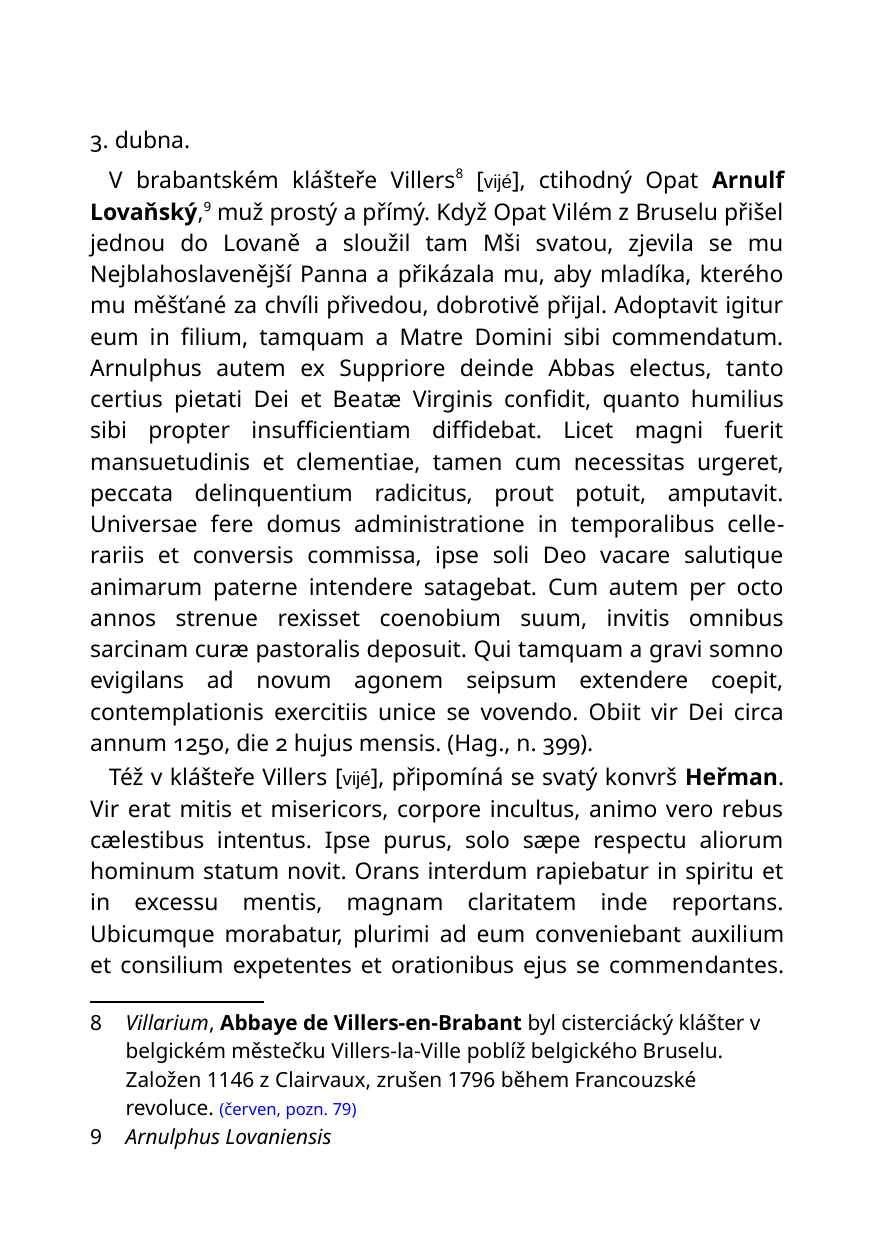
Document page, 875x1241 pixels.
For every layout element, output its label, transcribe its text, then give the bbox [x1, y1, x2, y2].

text V brabantském klášteře Villers [vijé], ctihodný Opat Arnulf Lovaňský, muž prostý a přímý. Když Opat Vilém z Bruselu přišel jednou do Lovaně a sloužil tam Mši svatou, zjevila se mu Nejblahoslavenější Panna a přikázala mu, aby mladíka, kterého mu měšťané za chvíli přivedou, dobrotivě přijal. Adoptavit igitur eum in filium, tamquam a Matre Domini sibi commendatum. Arnulphus autem ex Suppriore deinde Abbas electus, tanto certius pietati Dei et Beatæ Virginis confidit, quanto humilius sibi propter insufficientiam diffidebat. Licet magni fuerit mansuetudinis et clementiae, tamen cum necessitas urgeret, peccata delinquentium radicitus, prout potuit, amputavit. Universae fere domus administratione in temporalibus celle­rariis et conversis commissa, ipse soli Deo vacare salutique animarum paterne intendere satagebat. Cum autem per octo annos strenue rexisset coenobium suum, invitis omnibus sarcinam curæ pastoralis deposuit. Qui tamquam a gravi somno evigilans ad novum agonem seipsum extendere coepit, contemplationis exercitiis unice se vovendo. Obiit vir Dei circa annum 125o, die 2 hujus mensis. (Hag., n. 399). [90, 164, 784, 758]
text Arnulphus Lovaniensis [90, 1122, 784, 1150]
text Též v klášteře Villers [vijé], připomíná se svatý konvrš Heřman. Vir erat mitis et misericors, corpore incultus, animo vero rebus cælestibus intentus. Ipse purus, solo sæpe respectu aliorum hominum statum novit. Orans interdum rapiebatur in spiritu et in excessu mentis, magnam claritatem inde reportans. Ubicumque morabatur, plurimi ad eum conveniebant auxili­um et consilium expetentes et orationibus ejus se commen­dantes. [90, 761, 784, 980]
text Villarium, Abbaye de Villers-en-Brabant byl cisterciácký klášter v belgickém městečku Villers-la-Ville poblíž belgického Bruselu. Založen 1146 z Clairvaux, zrušen 1796 během Francouzské revoluce. (červen, pozn. 79) [90, 1008, 784, 1122]
text 3. dubna. [90, 124, 784, 156]
